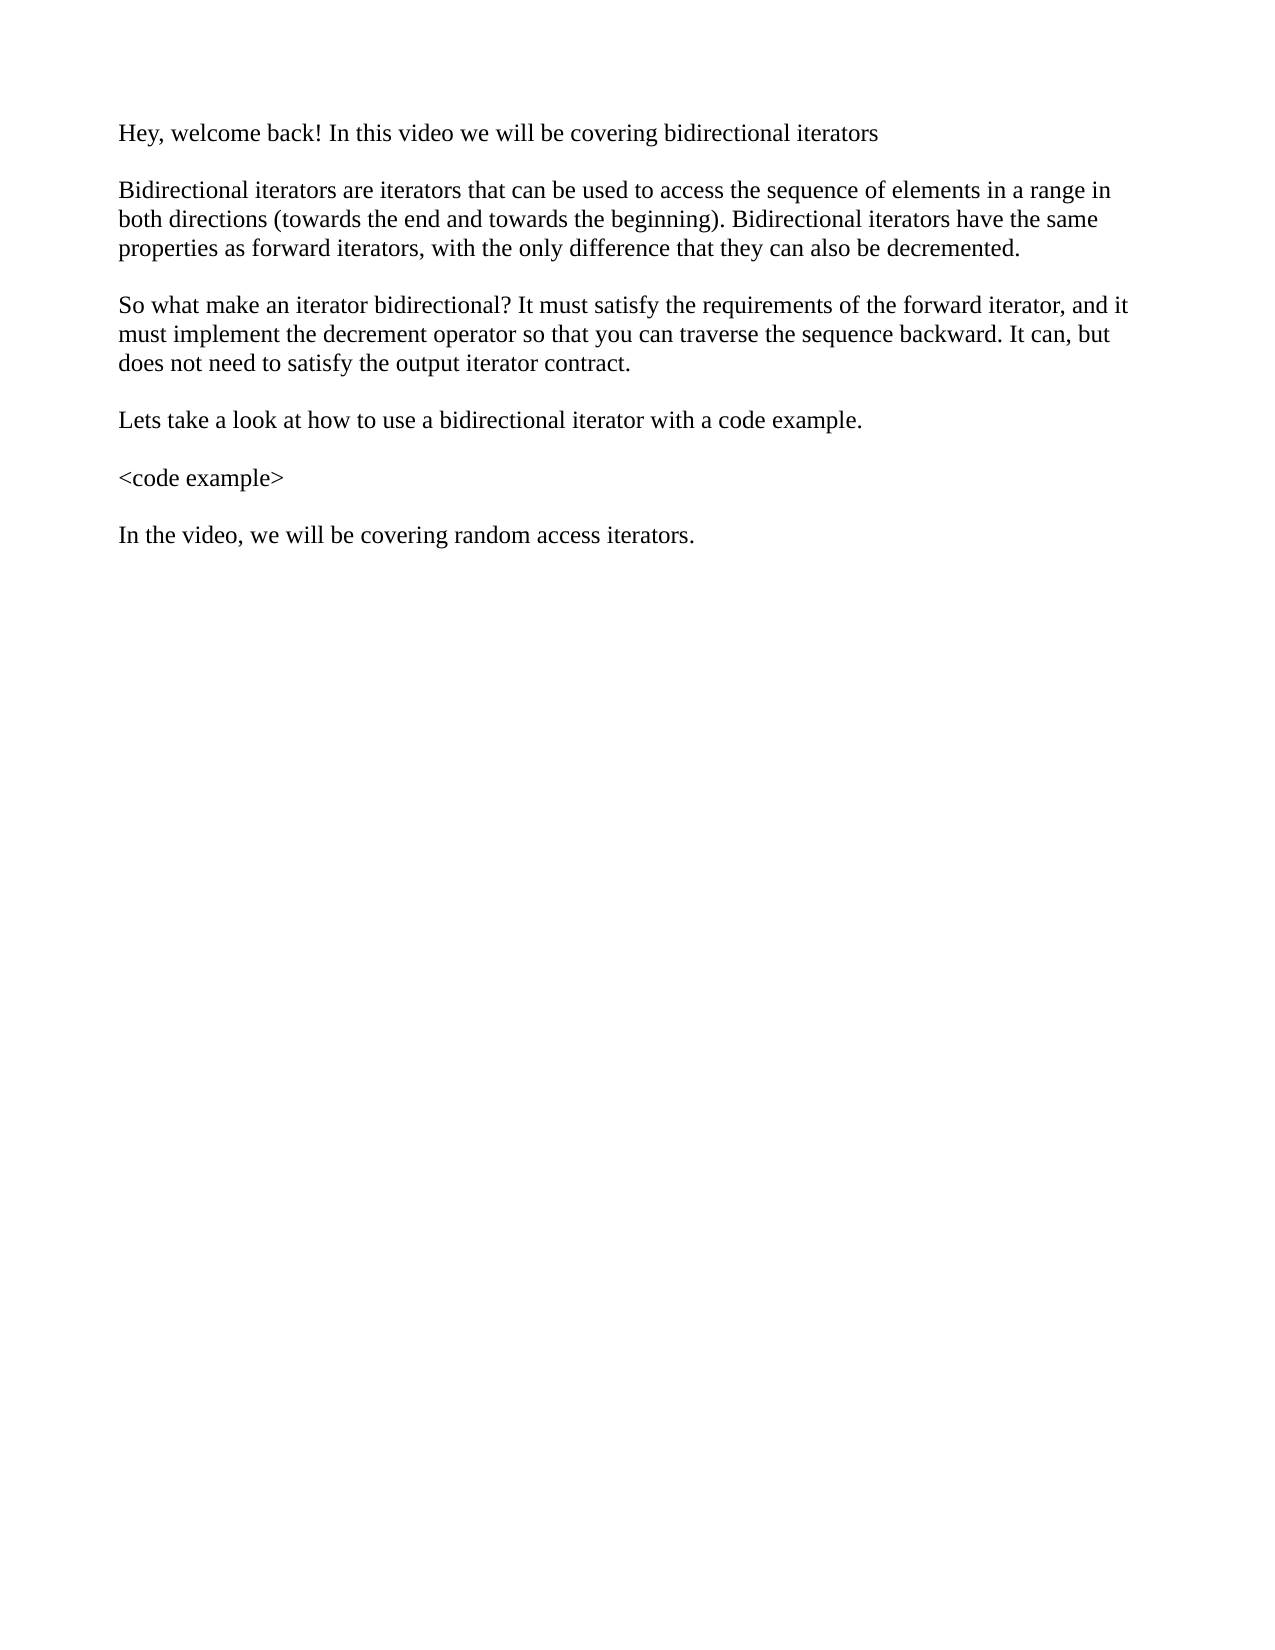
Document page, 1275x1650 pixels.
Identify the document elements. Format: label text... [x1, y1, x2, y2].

text <code example> [118, 463, 1157, 492]
text Lets take a look at how to use a bidirectional iterator with a code example. [118, 406, 1157, 434]
text In the video, we will be covering random access iterators. [118, 521, 1157, 549]
text Bidirectional iterators are iterators that can be used to access the sequence of elements in a range in both directions (towards the end and towards the beginning). Bidirectional iterators have the same properties as forward iterators, with the only difference that they can also be decremented. [118, 176, 1157, 262]
text So what make an iterator bidirectional? It must satisfy the requirements of the forward iterator, and it must implement the decrement operator so that you can traverse the sequence backward. It can, but does not need to satisfy the output iterator contract. [118, 291, 1157, 377]
text Hey, welcome back! In this video we will be covering bidirectional iterators [118, 118, 1157, 147]
